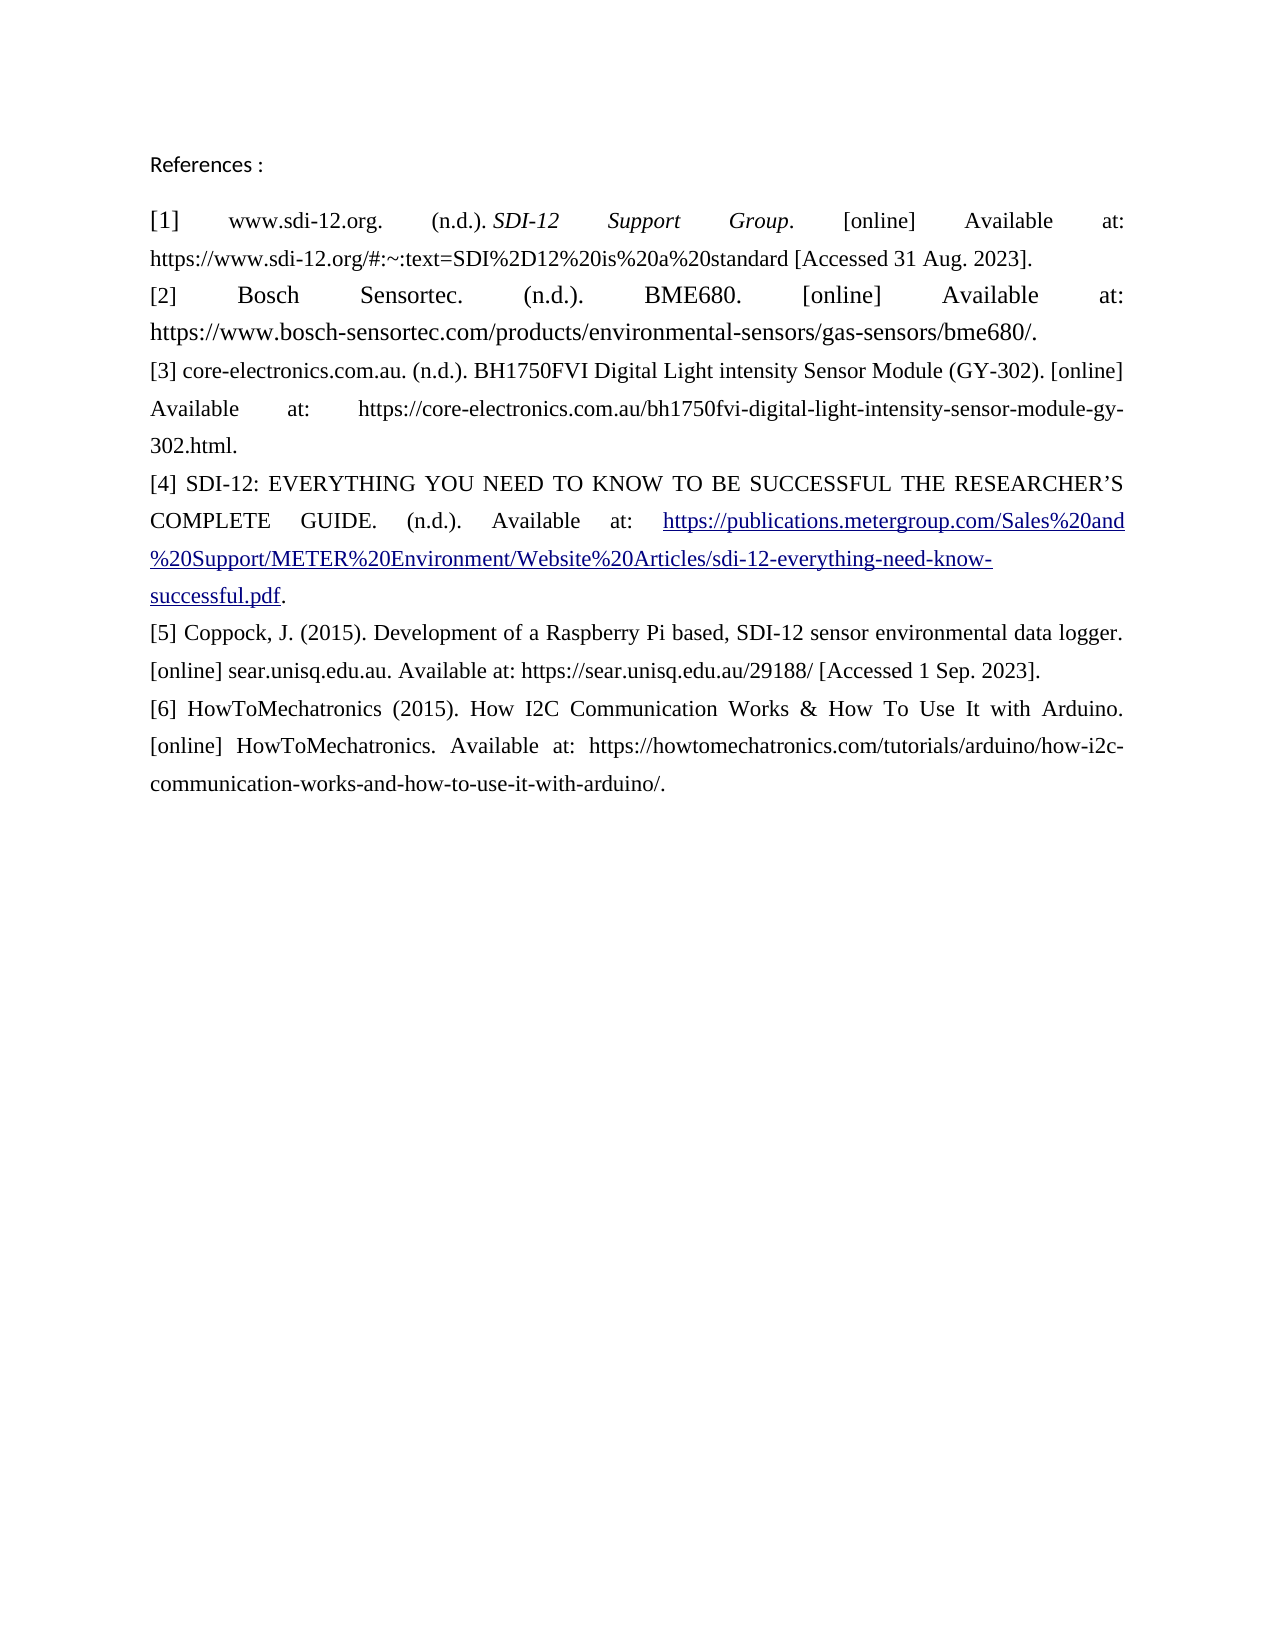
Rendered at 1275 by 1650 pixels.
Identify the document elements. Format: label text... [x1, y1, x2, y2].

text ‌ [150, 833, 1125, 871]
text References : [150, 150, 1125, 178]
text ‌ [150, 1058, 1125, 1096]
text ‌ [150, 908, 1125, 946]
text [2] Bosch Sensortec. (n.d.). BME680. [online] Available at: https://www.bosch-sensortec.com/products/environmental-sensors/gas-sensors/bme680/. [150, 271, 1125, 346]
text ‌ [150, 1144, 1125, 1178]
text ‌ [150, 1096, 1125, 1133]
text [4] SDI-12: EVERYTHING YOU NEED TO KNOW TO BE SUCCESSFUL THE RESEARCHER’S COMPLETE GUIDE. (n.d.). Available at: https://publications.metergroup.com/Sales%20and%20Support/METER%20Environment/Website%20Articles/sdi-12-everything-need-know-successful.pdf. [150, 458, 1125, 608]
text [1] www.sdi-12.org. (n.d.). SDI-12 Support Group. [online] Available at: https://www.sdi-12.org/#:~:text=SDI%2D12%20is%20a%20standard [Accessed 31 Aug. 2023]. [150, 196, 1125, 271]
text [6] HowToMechatronics (2015). How I2C Communication Works & How To Use It with Arduino. [online] HowToMechatronics. Available at: https://howtomechatronics.com/tutorials/arduino/how-i2c-communication-works-and-how-to-use-it-with-arduino/. [150, 683, 1125, 796]
text ‌ [150, 983, 1125, 1021]
text [5] Coppock, J. (2015). Development of a Raspberry Pi based, SDI-12 sensor environmental data logger. [online] sear.unisq.edu.au. Available at: https://sear.unisq.edu.au/29188/ [Accessed 1 Sep. 2023]. [150, 608, 1125, 683]
text [3] core-electronics.com.au. (n.d.). BH1750FVI Digital Light intensity Sensor Module (GY-302). [online] Available at: https://core-electronics.com.au/bh1750fvi-digital-light-intensity-sensor-module-gy-302.html. [150, 346, 1125, 458]
